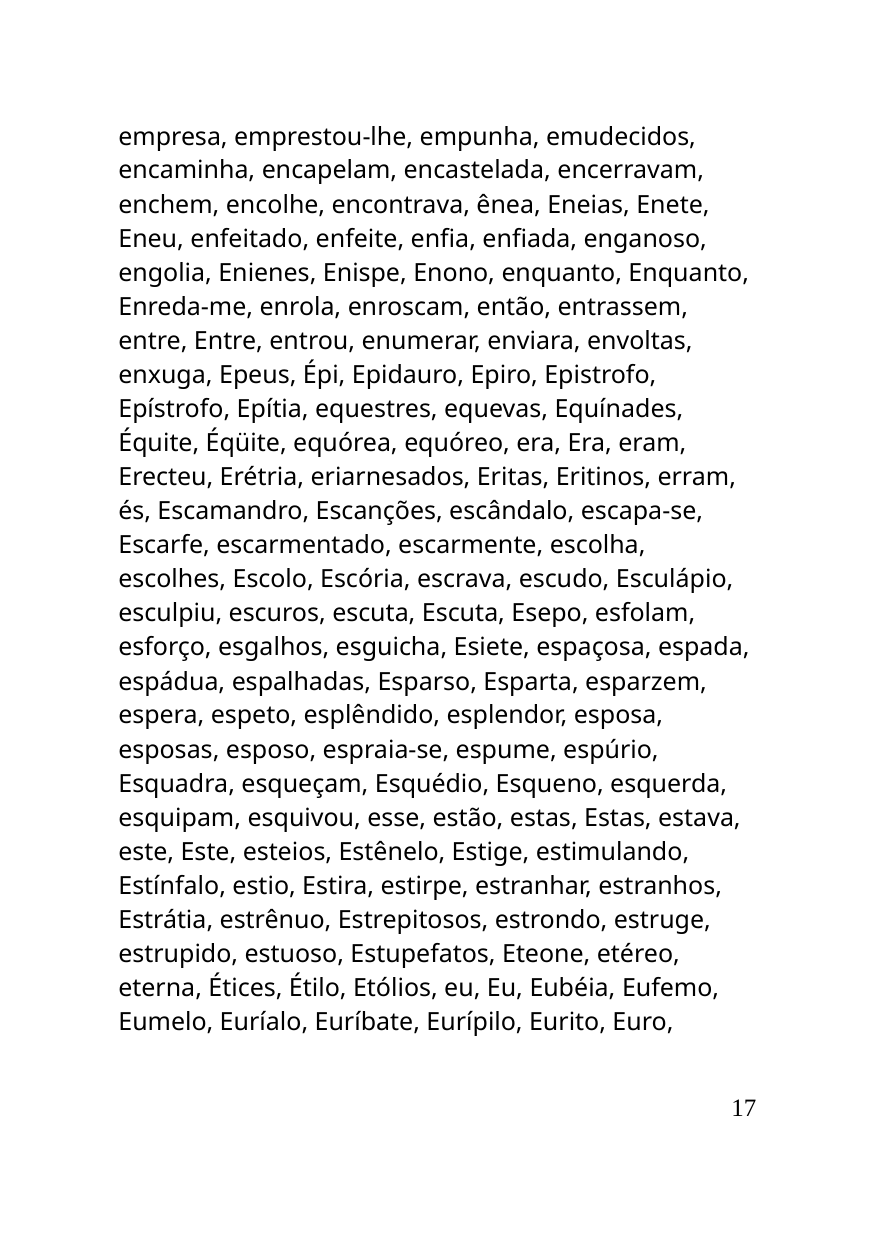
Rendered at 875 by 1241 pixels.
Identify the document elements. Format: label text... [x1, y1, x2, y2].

text empresa, emprestou-lhe, empunha, emudecidos, encaminha, encapelam, encastelada, encerravam, enchem, encolhe, encontrava, ênea, Eneias, Enete, Eneu, enfeitado, enfeite, enfia, enfiada, enganoso, engolia, Enienes, Enispe, Enono, enquanto, Enquanto, Enreda-me, enrola, enroscam, então, entrassem, entre, Entre, entrou, enumerar, enviara, envoltas, enxuga, Epeus, Épi, Epidauro, Epiro, Epistrofo, Epístrofo, Epítia, equestres, equevas, Equínades, Équite, Éqüite, equórea, equóreo, era, Era, eram, Erecteu, Erétria, eriarnesados, Eritas, Eritinos, erram, és, Escamandro, Escanções, escândalo, escapa-se, Escarfe, escarmentado, escarmente, escolha, escolhes, Escolo, Escória, escrava, escudo, Esculápio, esculpiu, escuros, escuta, Escuta, Esepo, esfolam, esforço, esgalhos, esguicha, Esiete, espaçosa, espada, espádua, espalhadas, Esparso, Esparta, esparzem, espera, espeto, esplêndido, esplendor, esposa, esposas, esposo, espraia-se, espume, espúrio, Esquadra, esqueçam, Esquédio, Esqueno, esquerda, esquipam, esquivou, esse, estão, estas, Estas, estava, este, Este, esteios, Estênelo, Estige, estimulando, Estínfalo, estio, Estira, estirpe, estranhar, estranhos, Estrátia, estrênuo, Estrepitosos, estrondo, estruge, estrupido, estuoso, Estupefatos, Eteone, etéreo, eterna, Étices, Étilo, Etólios, eu, Eu, Eubéia, Eufemo, Eumelo, Euríalo, Euríbate, Eurípilo, Eurito, Euro, [118, 118, 756, 1038]
